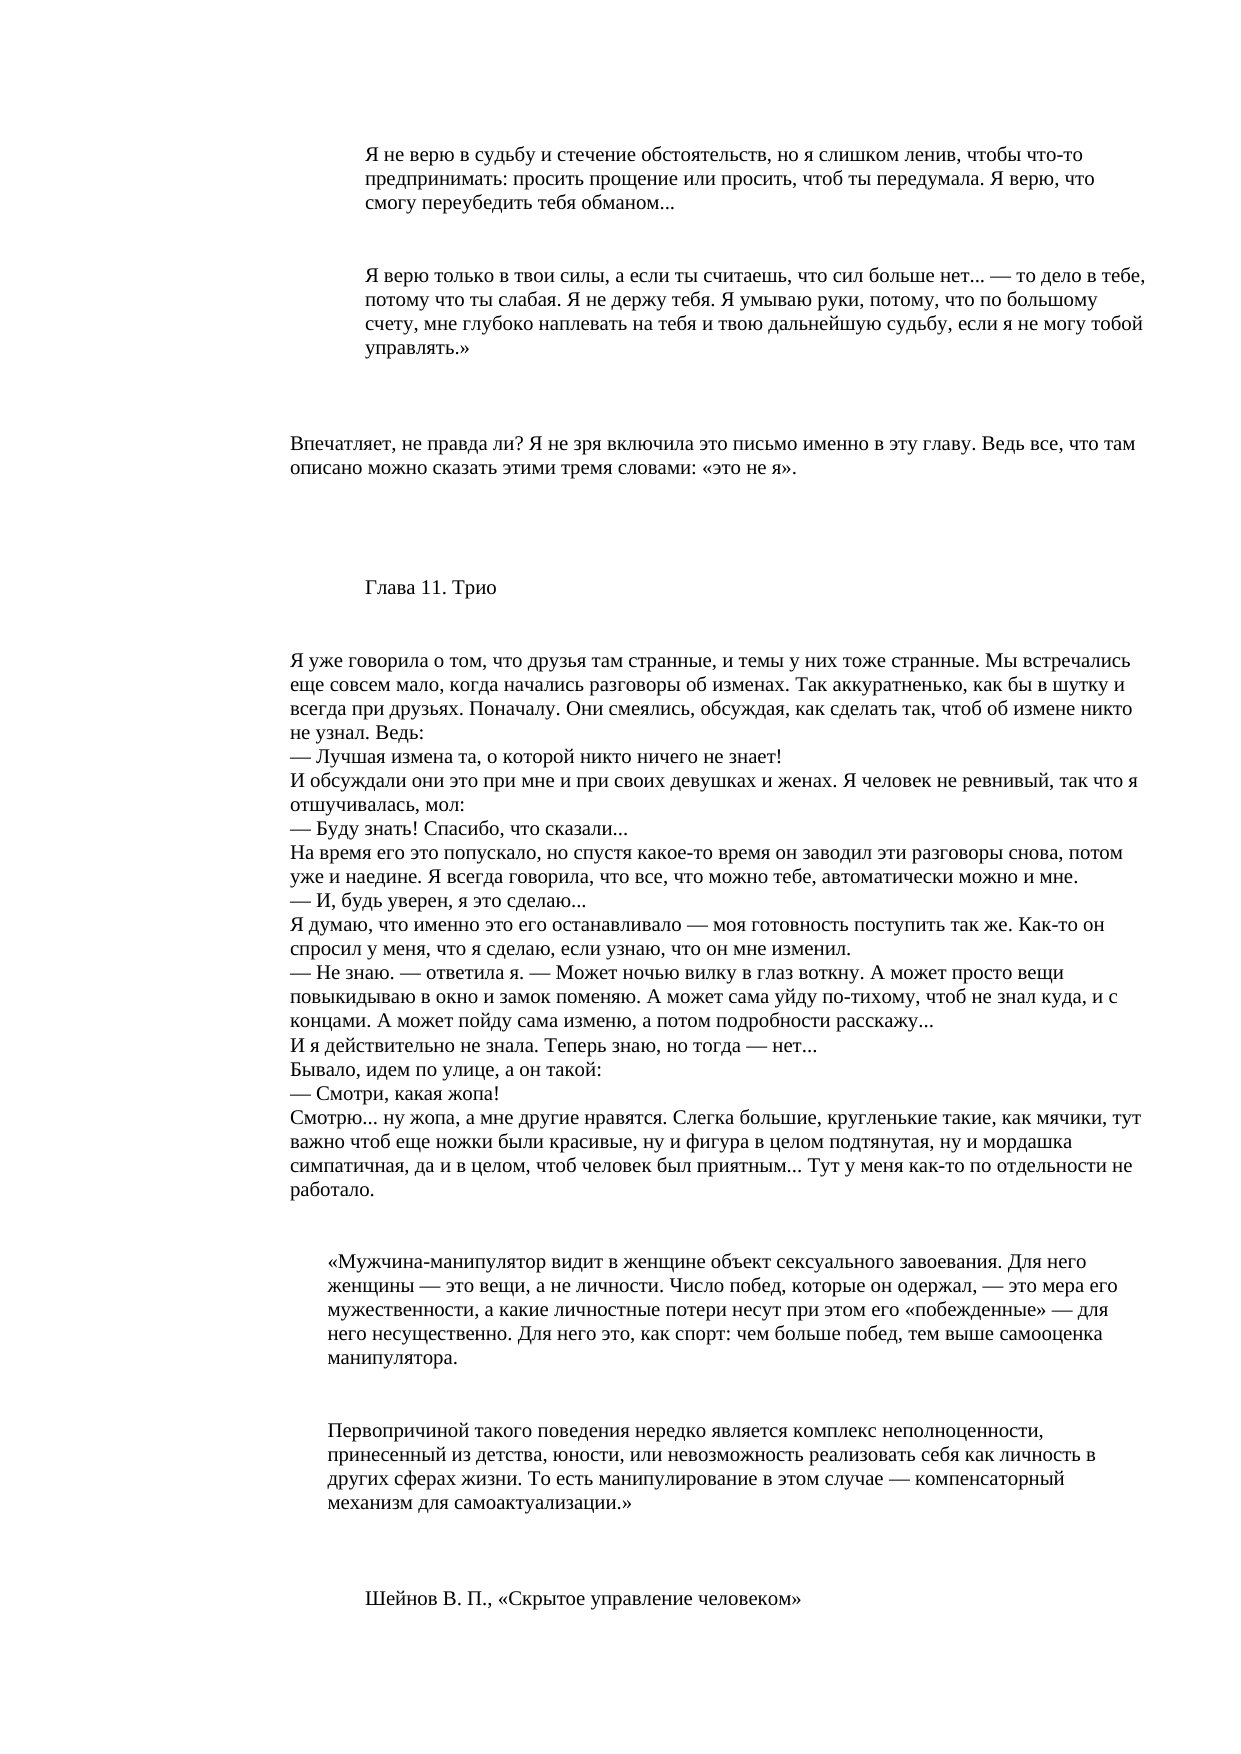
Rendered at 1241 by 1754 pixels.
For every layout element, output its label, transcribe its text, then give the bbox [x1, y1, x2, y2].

text Я уже говорила о том, что друзья там странные, и темы у них тоже странные. Мы встречались еще совсем мало, когда начались разговоры об изменах. Так аккуратненько, как бы в шутку и всегда при друзьях. Поначалу. Они смеялись, обсуждая, как сделать так, чтоб об измене никто не узнал. Ведь: [290, 647, 1152, 744]
text — Лучшая измена та, о которой никто ничего не знает! [290, 744, 1152, 768]
text Я думаю, что именно это его останавливало — моя готовность поступить так же. Как-то он спросил у меня, что я сделаю, если узнаю, что он мне изменил. [290, 912, 1152, 960]
text Шейнов В. П., «Скрытое управление человеком» [365, 1586, 1152, 1610]
text И я действительно не знала. Теперь знаю, но тогда — нет... [290, 1032, 1152, 1057]
text Первопричиной такого поведения нередко является комплекс неполноценности, принесенный из детства, юности, или невозможность реализовать себя как личность в других сферах жизни. То есть манипулирование в этом случае — компенсаторный механизм для самоактуализации.» [327, 1417, 1152, 1514]
text Я верю только в твои силы, а если ты считаешь, что сил больше нет... — то дело в тебе, потому что ты слабая. Я не держу тебя. Я умываю руки, потому, что по большому счету, мне глубоко наплевать на тебя и твою дальнейшую судьбу, если я не могу тобой управлять.» [365, 262, 1152, 359]
text Бывало, идем по улице, а он такой: [290, 1057, 1152, 1081]
text На время его это попускало, но спустя какое-то время он заводил эти разговоры снова, потом уже и наедине. Я всегда говорила, что все, что можно тебе, автоматически можно и мне. [290, 840, 1152, 888]
text И обсуждали они это при мне и при своих девушках и женах. Я человек не ревнивый, так что я отшучивалась, мол: [290, 768, 1152, 816]
text Смотрю... ну жопа, а мне другие нравятся. Слегка большие, кругленькие такие, как мячики, тут важно чтоб еще ножки были красивые, ну и фигура в целом подтянутая, ну и мордашка симпатичная, да и в целом, чтоб человек был приятным... Тут у меня как-то по отдельности не работало. [290, 1105, 1152, 1201]
text — Не знаю. — ответила я. — Может ночью вилку в глаз воткну. А может просто вещи повыкидываю в окно и замок поменяю. А может сама уйду по-тихому, чтоб не знал куда, и с концами. А может пойду сама изменю, а потом подробности расскажу... [290, 960, 1152, 1032]
text Я не верю в судьбу и стечение обстоятельств, но я слишком ленив, чтобы что-то предпринимать: просить прощение или просить, чтоб ты передумала. Я верю, что смогу переубедить тебя обманом... [365, 142, 1152, 214]
text — И, будь уверен, я это сделаю... [290, 888, 1152, 912]
text — Буду знать! Спасибо, что сказали... [290, 816, 1152, 840]
text Впечатляет, не правда ли? Я не зря включила это письмо именно в эту главу. Ведь все, что там описано можно сказать этими тремя словами: «это не я». [290, 431, 1152, 479]
text — Смотри, какая жопа! [290, 1081, 1152, 1105]
text Глава 11. Трио [365, 575, 1152, 599]
text «Мужчина-манипулятор видит в женщине объект сексуального завоевания. Для него женщины — это вещи, а не личности. Число побед, которые он одержал, — это мера его мужественности, а какие личностные потери несут при этом его «побежденные» — для него несущественно. Для него это, как спорт: чем больше побед, тем выше самооценка манипулятора. [327, 1249, 1152, 1369]
